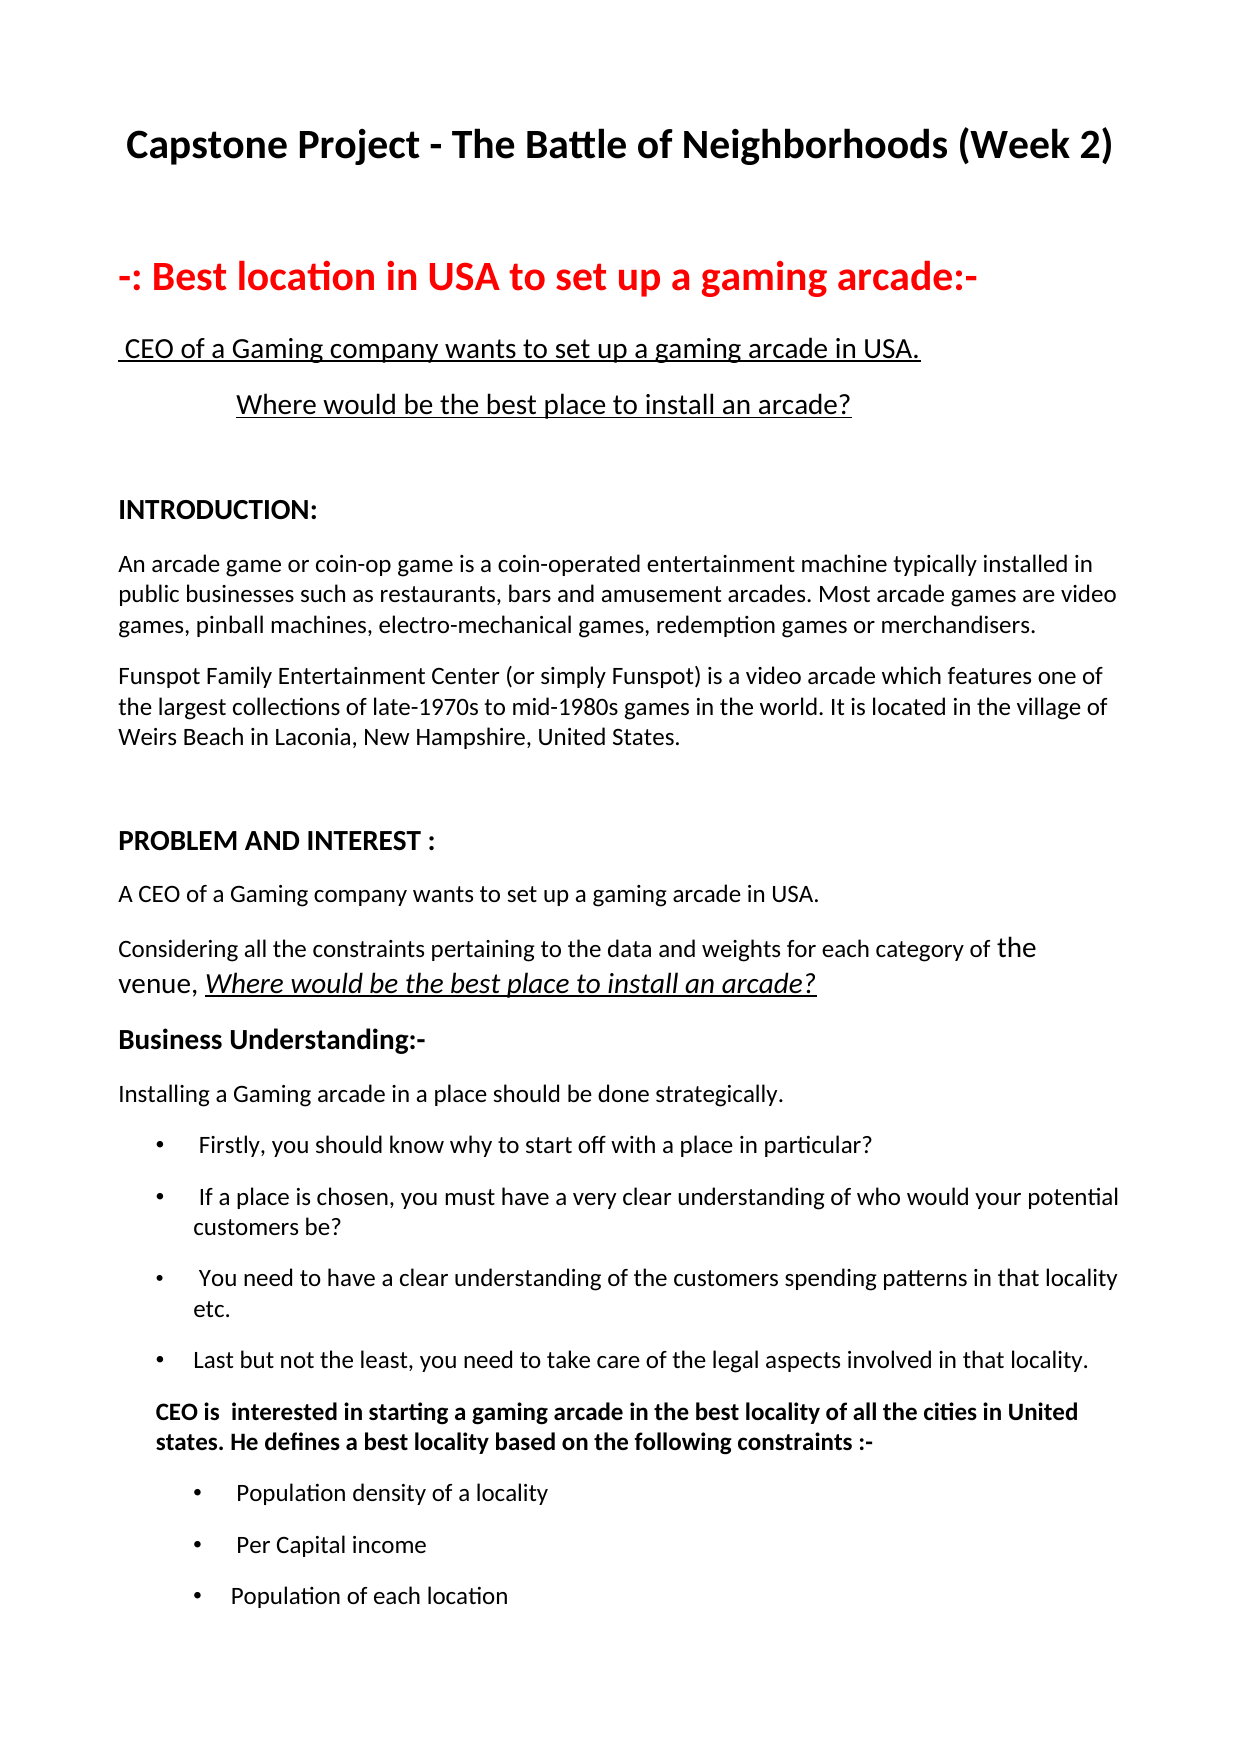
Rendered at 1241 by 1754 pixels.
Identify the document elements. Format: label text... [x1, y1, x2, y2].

text Funspot Family Entertainment Center (or simply Funspot) is a video arcade which features one of the largest collections of late-1970s to mid-1980s games in the world. It is located in the village of Weirs Beach in Laconia, New Hampshire, United States. [118, 660, 1122, 752]
text -: Best location in USA to set up a gaming arcade:- [118, 250, 1122, 301]
list If a place is chosen, you must have a very clear understanding of who would your potential customers be? [156, 1181, 1122, 1242]
text INTRODUCTION: [118, 491, 1122, 527]
text PROBLEM AND INTEREST : [118, 822, 1122, 857]
text Capstone Project - The Battle of Neighborhoods (Week 2) [118, 118, 1122, 169]
list You need to have a clear understanding of the customers spending patterns in that locality etc. [156, 1262, 1122, 1323]
list Population of each location [193, 1580, 1122, 1611]
text CEO of a Gaming company wants to set up a gaming arcade in USA. [118, 330, 1122, 365]
text Installing a Gaming arcade in a place should be done strategically. [118, 1078, 1122, 1108]
list Last but not the least, you need to take care of the legal aspects involved in that locality. [156, 1344, 1122, 1375]
text A CEO of a Gaming company wants to set up a gaming arcade in USA. [118, 878, 1122, 908]
list Population density of a locality [193, 1478, 1122, 1508]
text Business Understanding:- [118, 1021, 1122, 1057]
list Firstly, you should know why to start off with a place in particular? [156, 1129, 1122, 1160]
text CEO is interested in starting a gaming arcade in the best locality of all the cities in United states. He defines a best locality based on the following constraints :- [156, 1396, 1122, 1457]
text Where would be the best place to install an arcade? [118, 386, 1122, 422]
text Considering all the constraints pertaining to the data and weights for each category of the venue, Where would be the best place to install an arcade? [118, 929, 1122, 1001]
text An arcade game or coin-op game is a coin-operated entertainment machine typically installed in public businesses such as restaurants, bars and amusement arcades. Most arcade games are video games, pinball machines, electro-mechanical games, redemption games or merchandisers. [118, 548, 1122, 639]
list Per Capital income [193, 1529, 1122, 1559]
